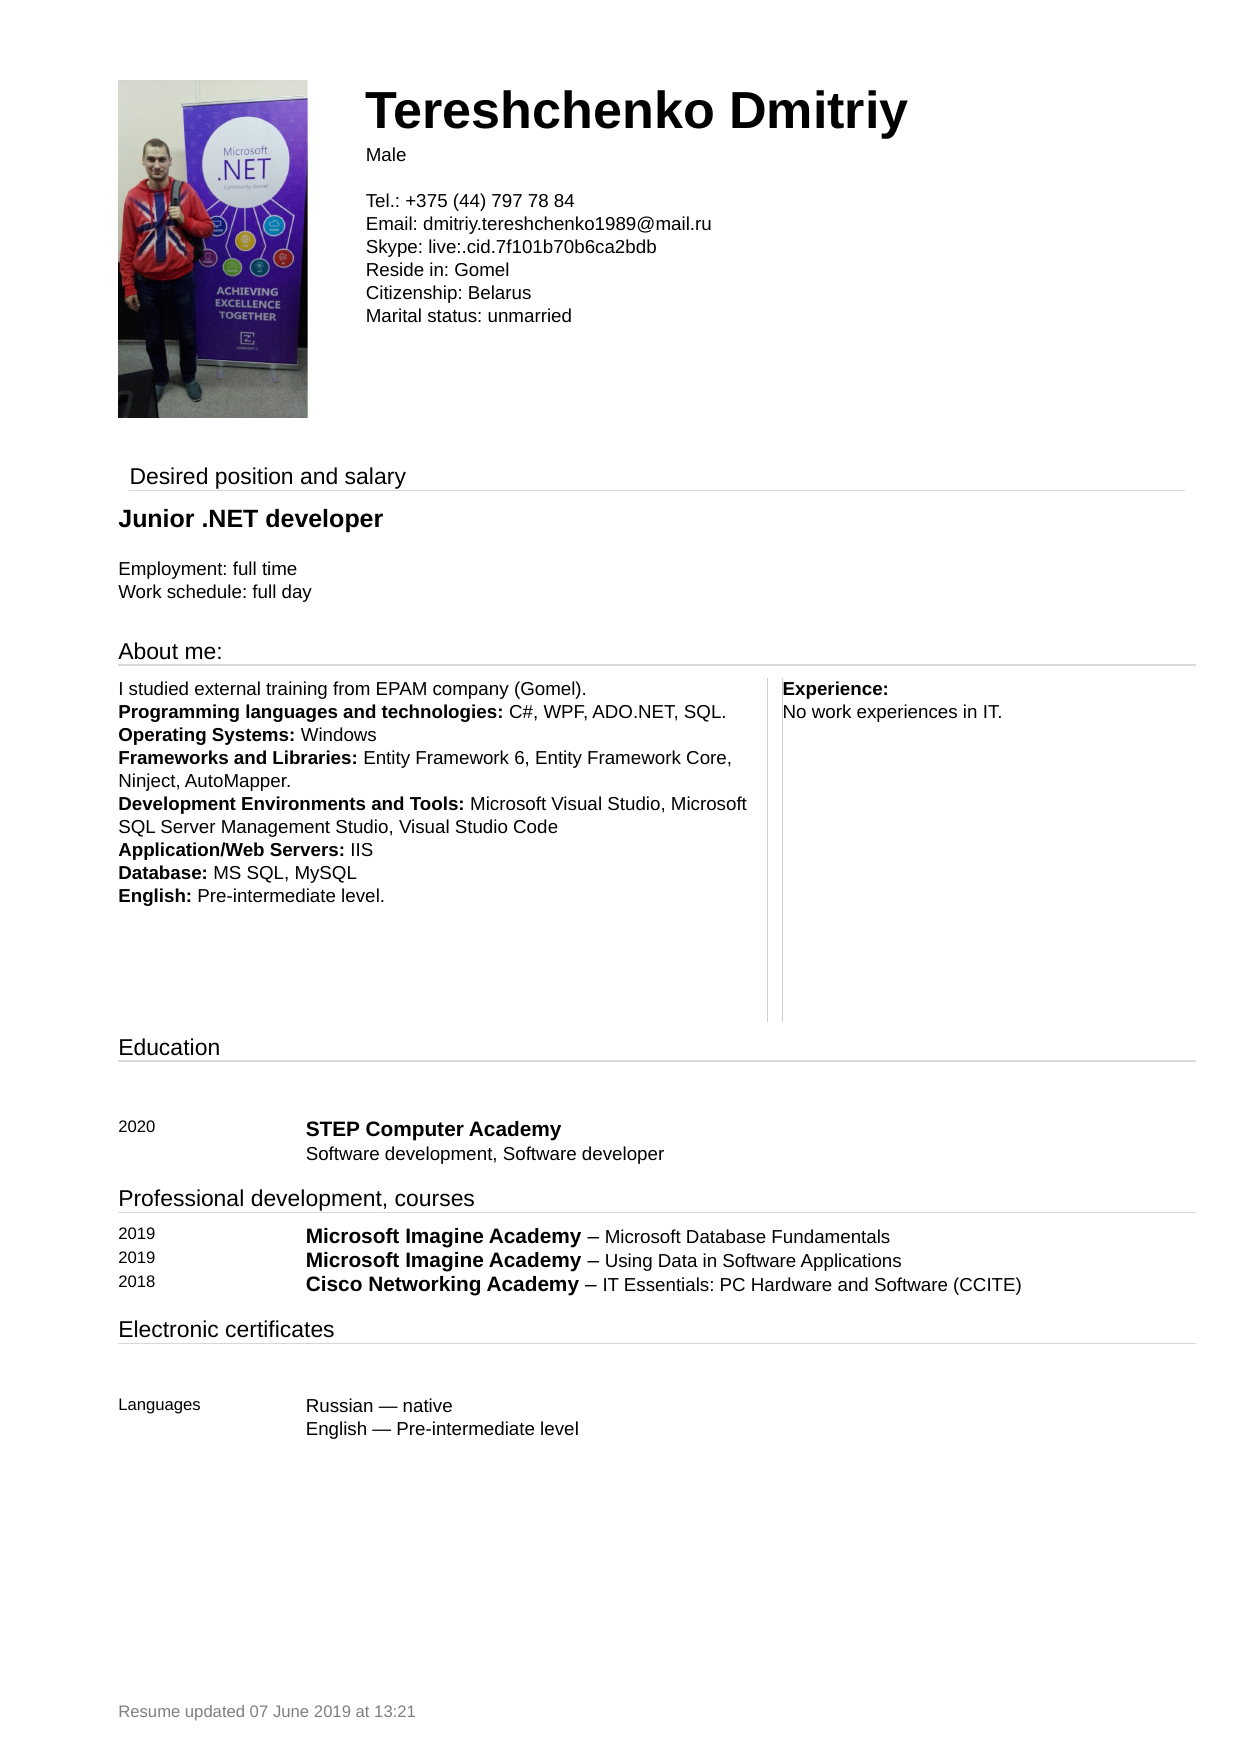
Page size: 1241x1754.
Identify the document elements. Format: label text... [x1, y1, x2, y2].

table_cell I studied external training from EPAM company (Gomel). Programming languages and technologies: C#, WPF, ADO.NET, SQL. Operating Systems: Windows Frameworks and Libraries: Entity Framework 6, Entity Framework Core, Ninject, AutoMapper. Development Environments and Tools: Microsoft Visual Studio, Microsoft SQL Server Management Studio, Visual Studio Code Application/Web Servers: IIS Database: MS SQL, MySQL English: Pre-intermediate level. [118, 678, 767, 1022]
table_cell [118, 1062, 1196, 1074]
table_cell 2020 [118, 1117, 306, 1164]
table_cell Education [118, 1022, 1196, 1060]
table_cell Microsoft Imagine Academy – Microsoft Database Fundamentals [306, 1224, 1196, 1247]
table_cell [118, 1355, 306, 1395]
table_cell About me: [118, 625, 1196, 664]
table_cell 2019 [118, 1248, 306, 1271]
table_cell [118, 1344, 1196, 1354]
table_cell 2019 [118, 1224, 306, 1247]
table_cell [118, 666, 1196, 678]
table_cell Microsoft Imagine Academy – Using Data in Software Applications [306, 1248, 1196, 1271]
table_cell Professional development, courses [118, 1164, 1196, 1212]
table_cell [118, 1075, 1196, 1117]
table_cell [306, 1355, 502, 1395]
table_cell Junior .NET developer Employment: full time Work schedule: full day [118, 504, 1196, 625]
table_cell [118, 1213, 1196, 1223]
table_header [118, 59, 354, 417]
table_cell Experience: No work experiences in IT. [783, 678, 1196, 1022]
table_cell Desired position and salary [118, 418, 1196, 504]
table_cell Languages [118, 1395, 306, 1500]
table_cell Electronic certificates [118, 1295, 1196, 1343]
table_cell Cisco Networking Academy – IT Essentials: PC Hardware and Software (CCITE) [306, 1271, 1196, 1295]
table_cell [768, 678, 782, 1022]
table_cell [502, 1355, 1196, 1395]
table_cell STEP Computer Academy Software development, Software developer [306, 1117, 1196, 1164]
table_cell Russian — native English — Pre-intermediate level [306, 1395, 1196, 1500]
picture [118, 80, 308, 418]
table_header Tereshchenko Dmitriy Male Tel.: +375 (44) 797 78 84 Email: dmitriy.tereshchenko1989@mail.ru Skype: live:.cid.7f101b70b6ca2bdb Reside in: Gomel Citizenship: Belarus Marital status: unmarried [354, 59, 1196, 417]
table_cell 2018 [118, 1271, 306, 1295]
